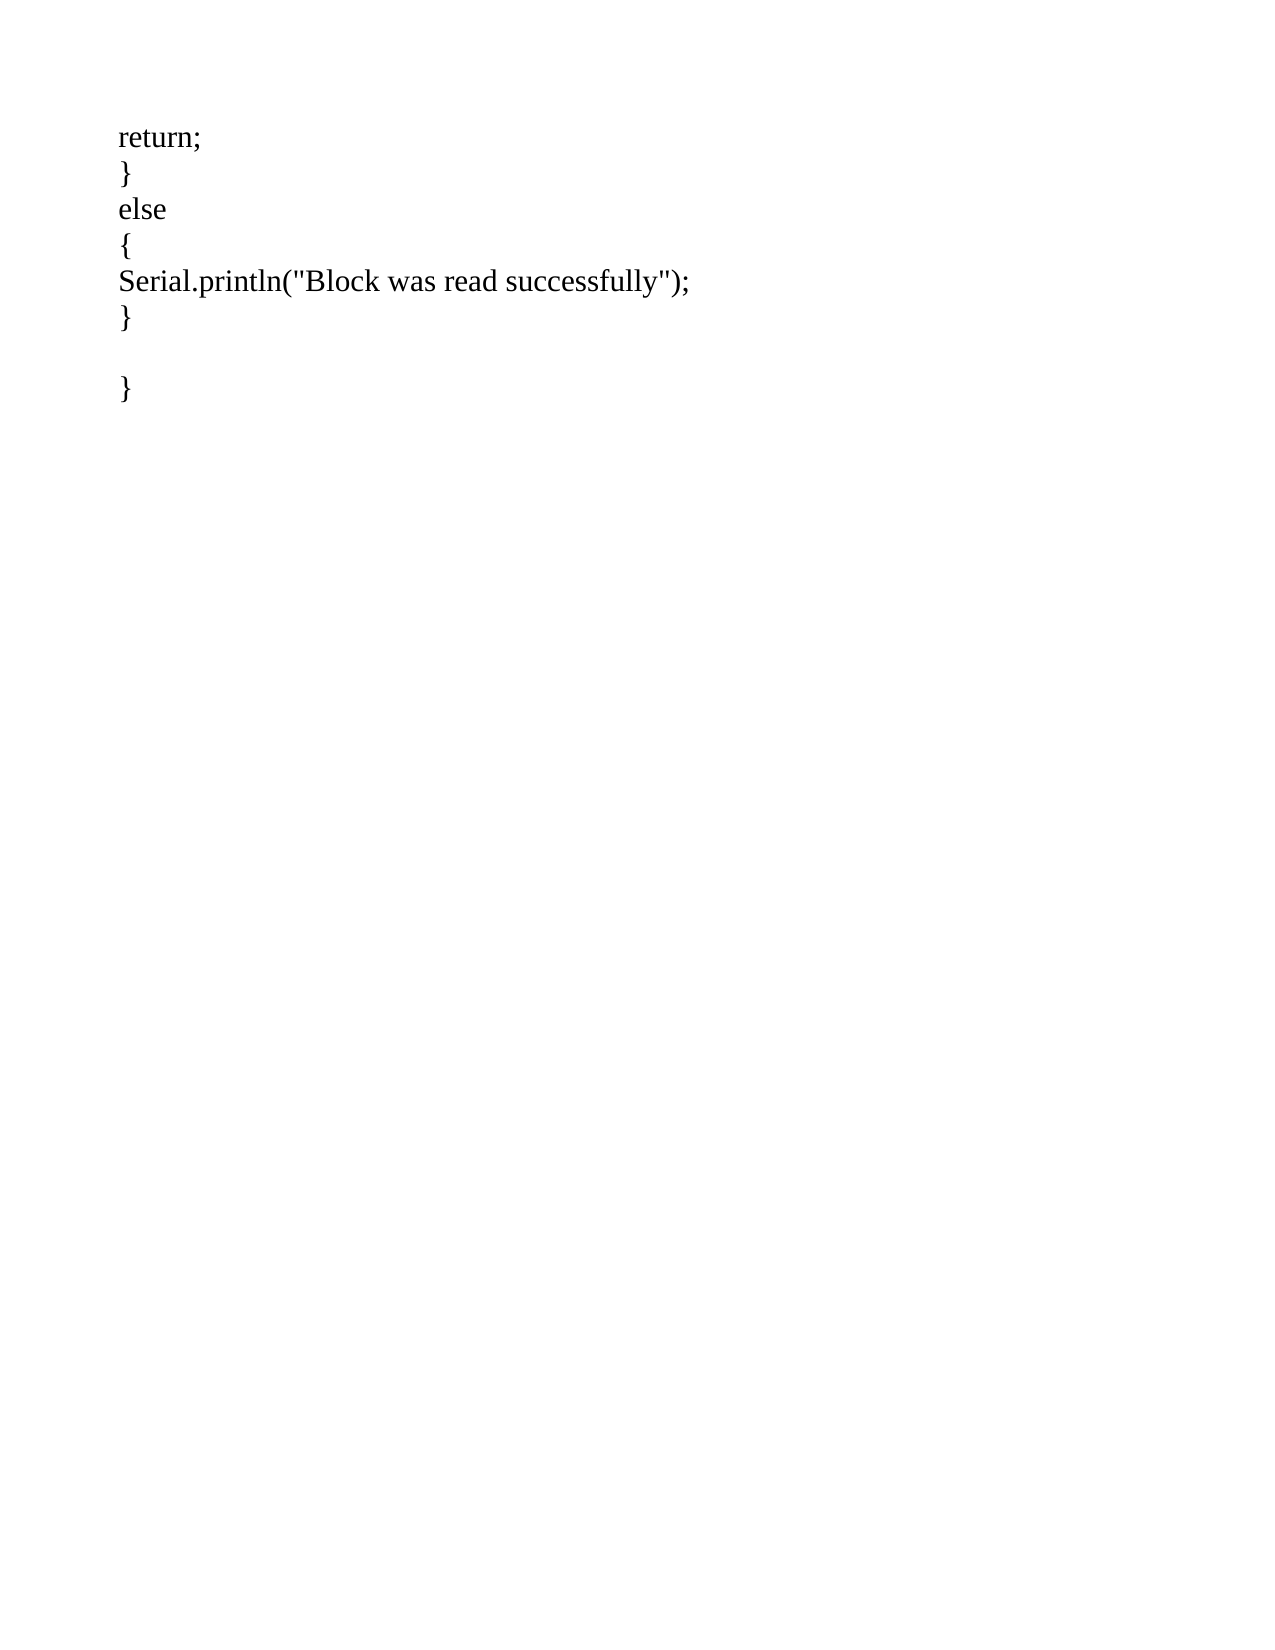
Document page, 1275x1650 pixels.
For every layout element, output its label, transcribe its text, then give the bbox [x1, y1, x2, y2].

text return; [118, 118, 1157, 154]
text } [118, 154, 1157, 190]
text } [118, 370, 1157, 406]
text } [118, 298, 1157, 334]
text Serial.println("Block was read successfully"); [118, 262, 1157, 298]
text else [118, 190, 1157, 226]
text { [118, 226, 1157, 262]
